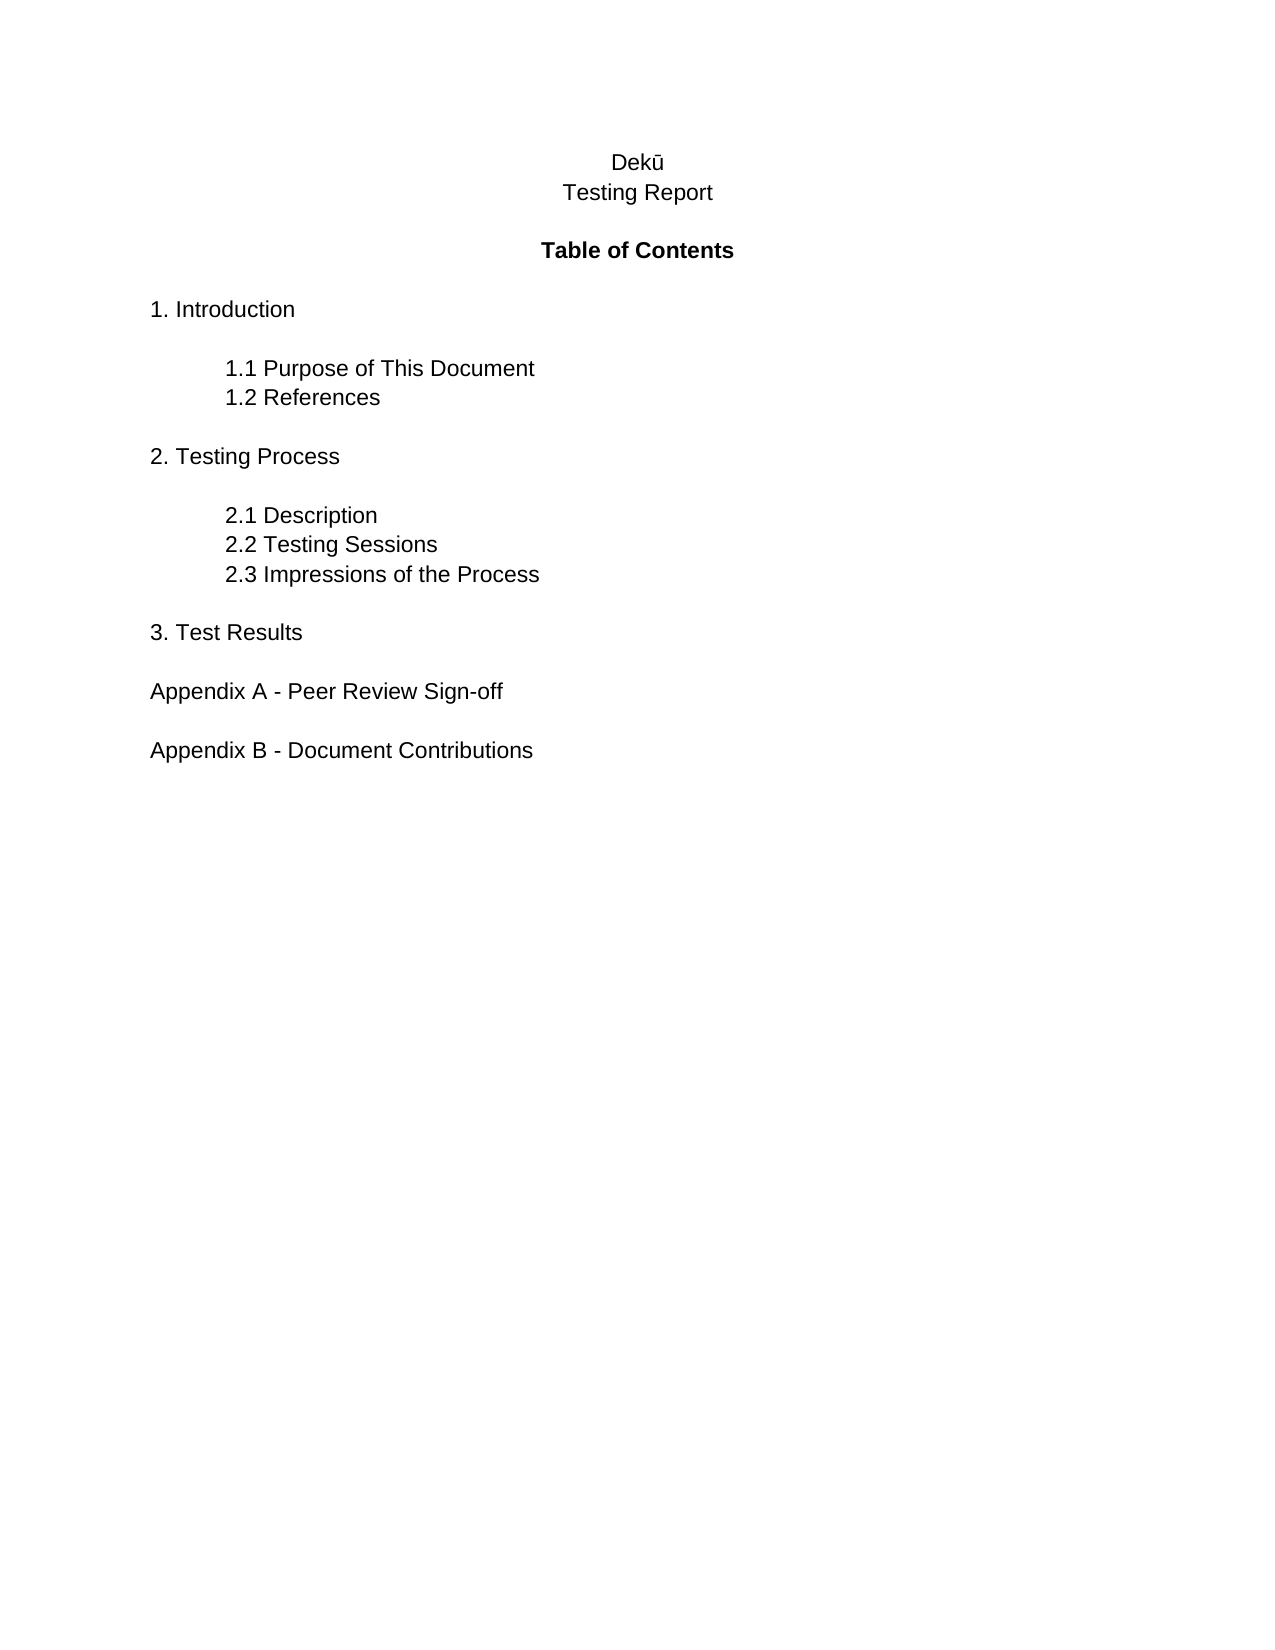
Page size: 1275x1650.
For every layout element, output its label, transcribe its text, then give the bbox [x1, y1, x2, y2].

text Testing Report [150, 179, 1125, 205]
text Appendix A - Peer Review Sign-off [150, 679, 1125, 704]
text Table of Contents [150, 238, 1125, 264]
text 2.3 Impressions of the Process [150, 561, 1125, 587]
text Appendix B - Document Contributions [150, 737, 1125, 763]
text 2. Testing Process [150, 444, 1125, 469]
text 2.1 Description [150, 502, 1125, 528]
text 1.1 Purpose of This Document [150, 356, 1125, 381]
text 1. Introduction [150, 297, 1125, 322]
text Dekū [150, 150, 1125, 176]
text 2.2 Testing Sessions [150, 532, 1125, 557]
text 3. Test Results [150, 620, 1125, 646]
text 1.2 References [150, 385, 1125, 411]
